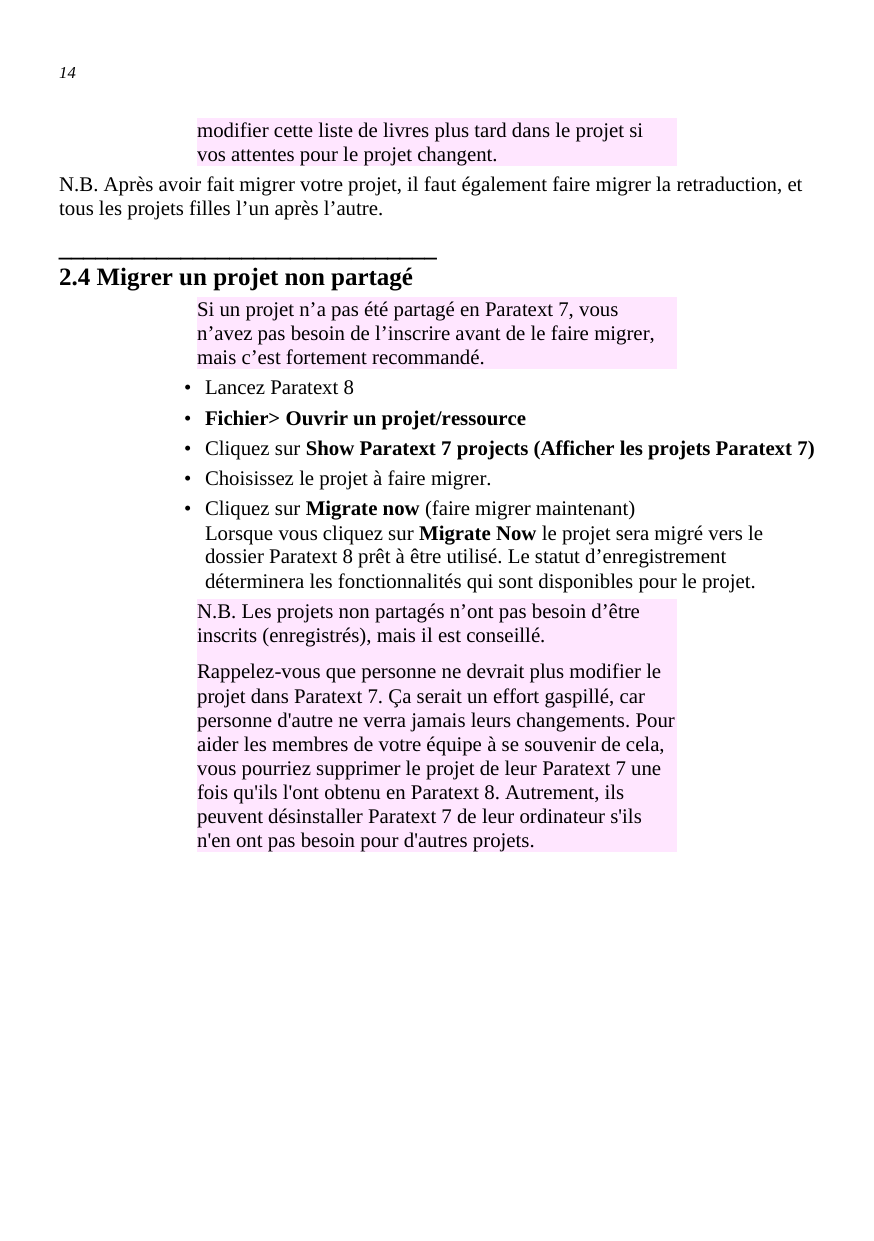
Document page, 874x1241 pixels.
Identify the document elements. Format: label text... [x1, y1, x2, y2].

text modifier cette liste de livres plus tard dans le projet si vos attentes pour le projet changent. [197, 118, 677, 166]
list Lancez Paratext 8 [184, 375, 815, 399]
list Fichier> Ouvrir un projet/ressource [184, 405, 815, 429]
list Cliquez sur Show Paratext 7 projects (Afficher les projets Paratext 7) [184, 436, 815, 460]
text N.B. Les projets non partagés n’ont pas besoin d’être inscrits (enregistrés), mais il est conseillé. [197, 599, 677, 647]
text Rappelez-vous que personne ne devrait plus modifier le projet dans Paratext 7. Ça serait un effort gaspillé, car personne d'autre ne verra jamais leurs changements. Pour aider les membres de votre équipe à se souvenir de cela, vous pourriez supprimer le projet de leur Paratext 7 une fois qu'ils l'ont obtenu en Paratext 8. Autrement, ils peuvent désinstaller Paratext 7 de leur ordinateur s'ils n'en ont pas besoin pour d'autres projets. [197, 659, 677, 852]
text N.B. Après avoir fait migrer votre projet, il faut également faire migrer la retraduction, et tous les projets filles l’un après l’autre. [59, 172, 815, 220]
text 2.4 Migrer un projet non partagé [59, 262, 815, 290]
text Si un projet n’a pas été partagé en Paratext 7, vous n’avez pas besoin de l’inscrire avant de le faire migrer, mais c’est fortement recommandé. [197, 297, 677, 369]
list Cliquez sur Migrate now (faire migrer maintenant) [184, 496, 815, 520]
list Choisissez le projet à faire migrer. [184, 466, 815, 490]
list Lorsque vous cliquez sur Migrate Now le projet sera migré vers le dossier Paratext 8 prêt à être utilisé. Le statut d’enregistrement déterminera les fonctionnalités qui sont disponibles pour le projet. [184, 520, 815, 593]
